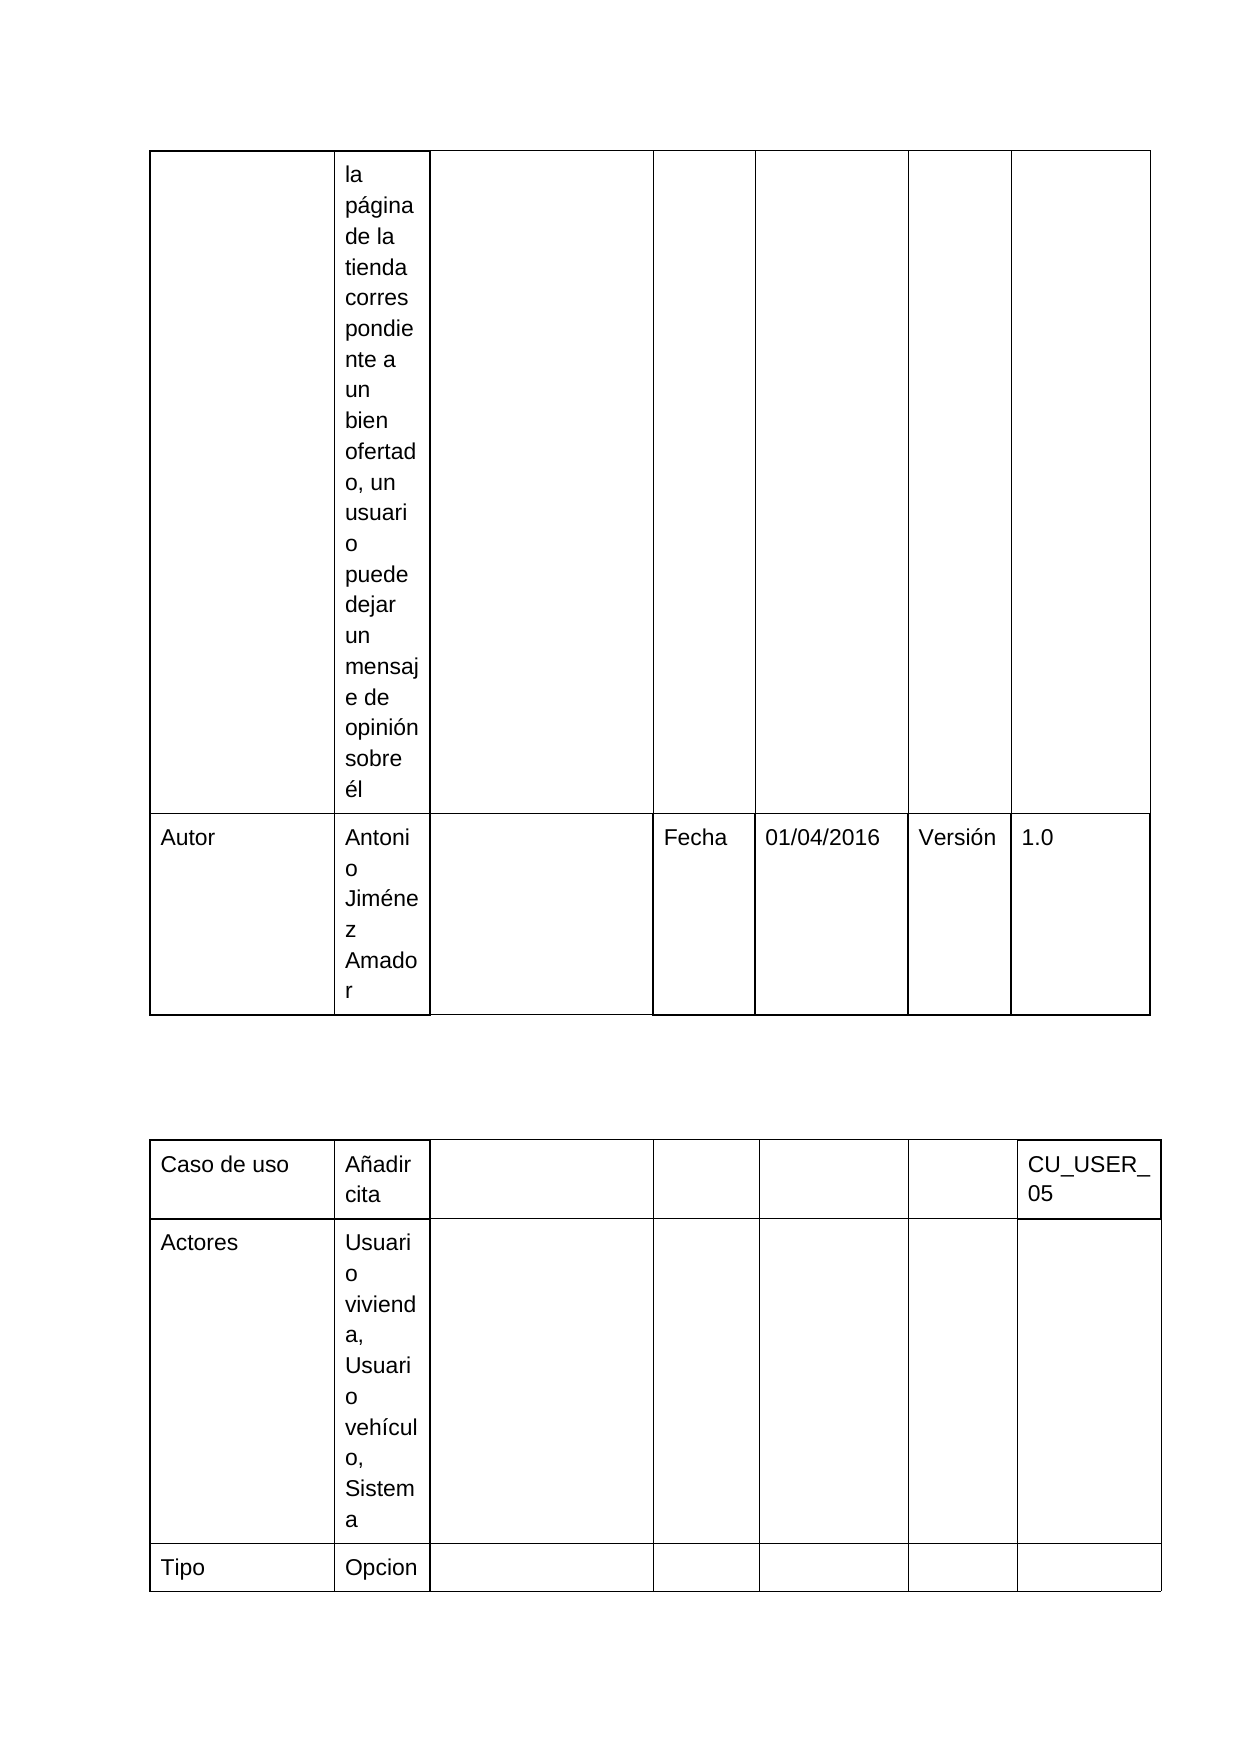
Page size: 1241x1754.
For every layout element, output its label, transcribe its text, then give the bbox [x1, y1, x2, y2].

table_cell [431, 1219, 653, 1543]
table_cell [431, 1544, 653, 1591]
table_header [760, 1140, 908, 1218]
table_cell Tipo [151, 1544, 334, 1591]
table_cell [1018, 1544, 1161, 1591]
table_cell [756, 151, 908, 813]
table_cell [431, 814, 652, 1014]
table_cell 1.0 [1012, 814, 1149, 1014]
table_cell Versión [909, 814, 1010, 1014]
table_header CU_USER_05 [1018, 1141, 1160, 1218]
table_cell [909, 151, 1011, 813]
table_cell [1012, 151, 1150, 813]
table_cell Opcion [335, 1544, 429, 1591]
table_cell Fecha [654, 814, 754, 1014]
table_header [431, 1140, 653, 1218]
table_cell Actores [151, 1220, 334, 1543]
table_cell Usuario vivienda, Usuario vehículo, Sistema [335, 1220, 429, 1543]
table_cell [909, 1544, 1017, 1591]
table_cell [654, 151, 755, 813]
table_cell [151, 152, 334, 813]
table_cell la página de la tienda correspondiente a un bien ofertado, un usuario puede dejar un mensaje de opinión sobre él [335, 152, 429, 813]
table_header [654, 1140, 759, 1218]
table_header [909, 1140, 1017, 1218]
table_cell [760, 1544, 908, 1591]
table_cell [654, 1219, 759, 1543]
table_cell 01/04/2016 [756, 814, 907, 1014]
table_cell [1018, 1220, 1161, 1543]
table_header Caso de uso [151, 1141, 334, 1218]
table_header Añadir cita [335, 1141, 429, 1218]
table_cell Autor [151, 814, 334, 1014]
table_cell Antonio Jiménez Amador [335, 814, 429, 1014]
table_cell [760, 1219, 908, 1543]
table_cell [431, 151, 653, 813]
table_cell [654, 1544, 759, 1591]
table_cell [909, 1219, 1017, 1543]
